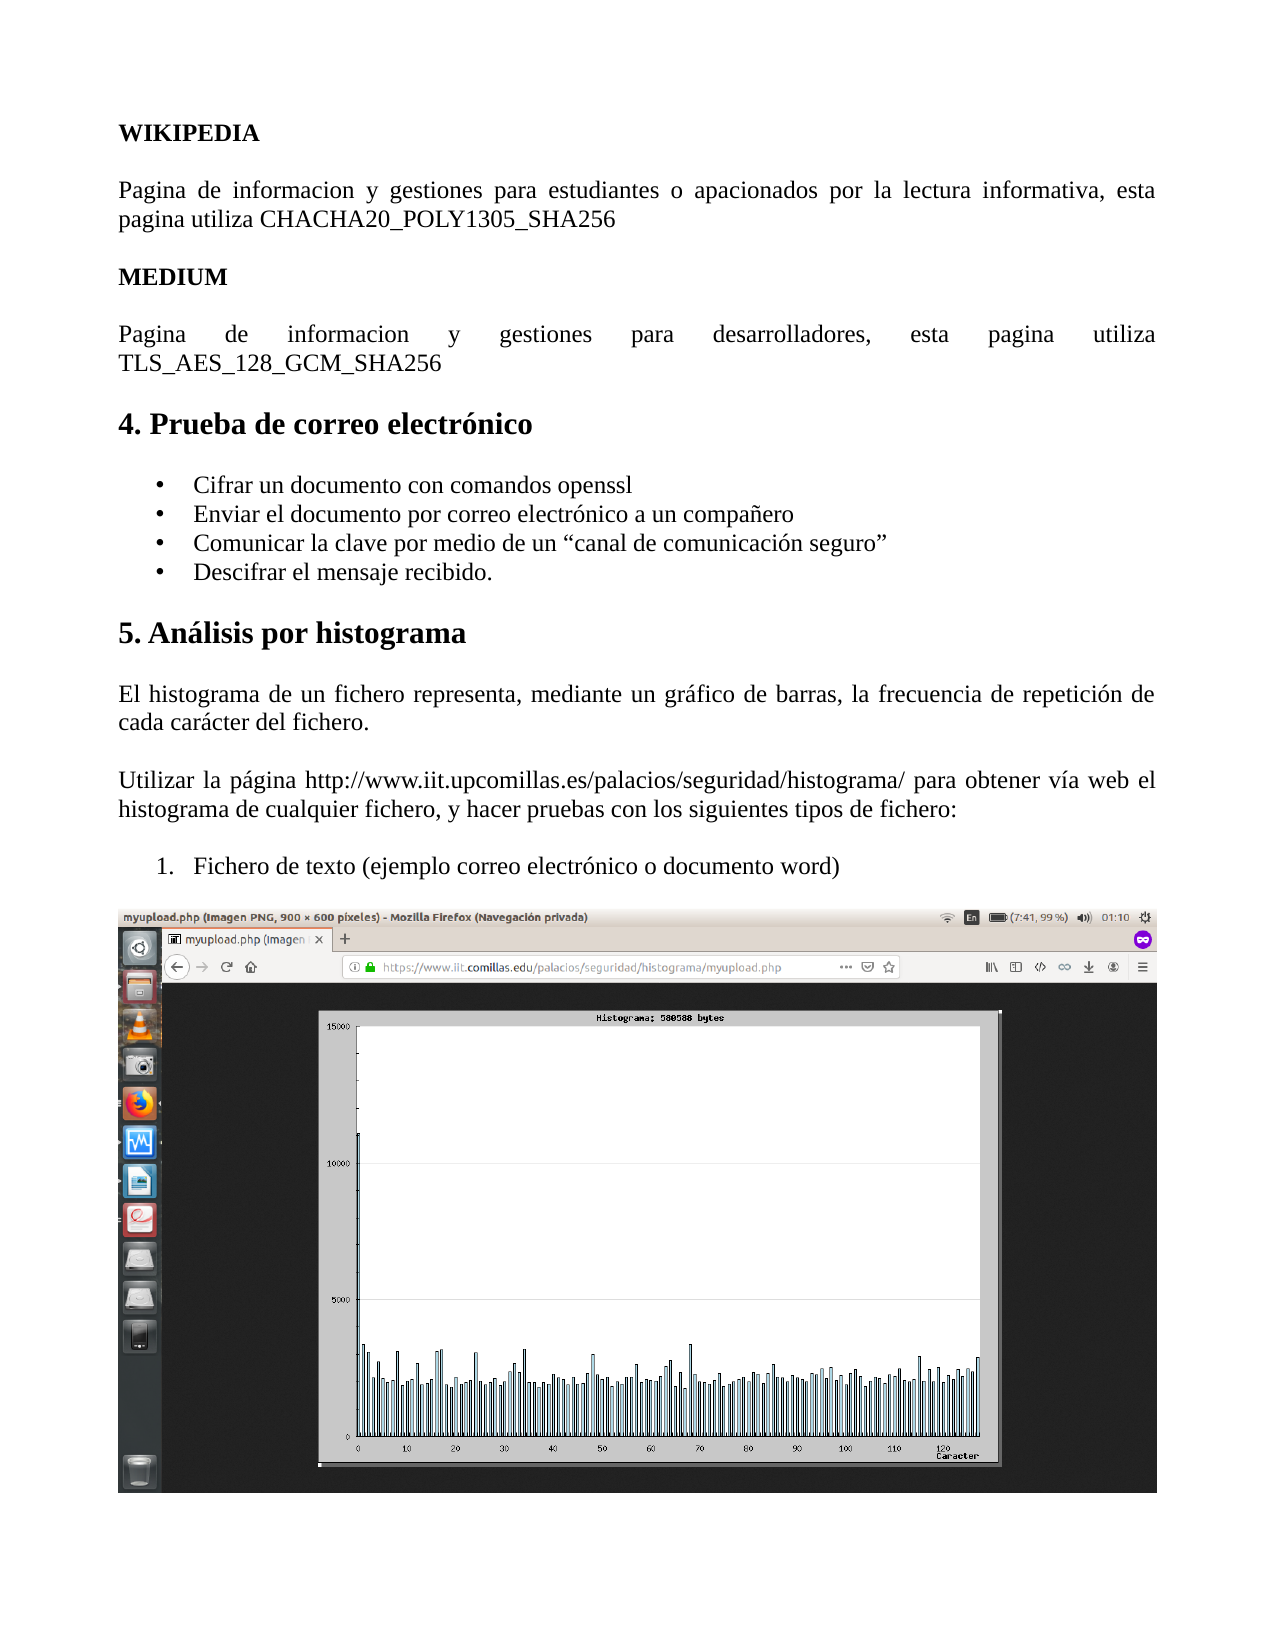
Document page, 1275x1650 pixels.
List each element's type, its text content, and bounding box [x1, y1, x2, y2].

text WIKIPEDIA [118, 118, 1157, 147]
text 5. Análisis por histograma [118, 614, 1157, 650]
list Comunicar la clave por medio de un “canal de comunicación seguro” [156, 528, 1157, 557]
text Pagina de informacion y gestiones para estudiantes o apacionados por la lectura informativa, esta pagina utiliza CHACHA20_POLY1305_SHA256 [118, 176, 1157, 233]
text MEDIUM [118, 262, 1157, 291]
text 4. Prueba de correo electrónico [118, 406, 1157, 442]
list Cifrar un documento con comandos openssl [156, 470, 1157, 499]
text El histograma de un fichero representa, mediante un gráfico de barras, la frecuencia de repetición de cada carácter del fichero. [118, 679, 1157, 736]
picture [118, 908, 1157, 1493]
list Descifrar el mensaje recibido. [156, 557, 1157, 585]
list Fichero de texto (ejemplo correo electrónico o documento word) [156, 851, 1157, 880]
text Utilizar la página http://www.iit.upcomillas.es/palacios/seguridad/histograma/ para obtener vía web el histograma de cualquier fichero, y hacer pruebas con los siguientes tipos de fichero: [118, 765, 1157, 822]
text Pagina de informacion y gestiones para desarrolladores, esta pagina utiliza TLS_AES_128_GCM_SHA256 [118, 319, 1157, 377]
list Enviar el documento por correo electrónico a un compañero [156, 499, 1157, 528]
